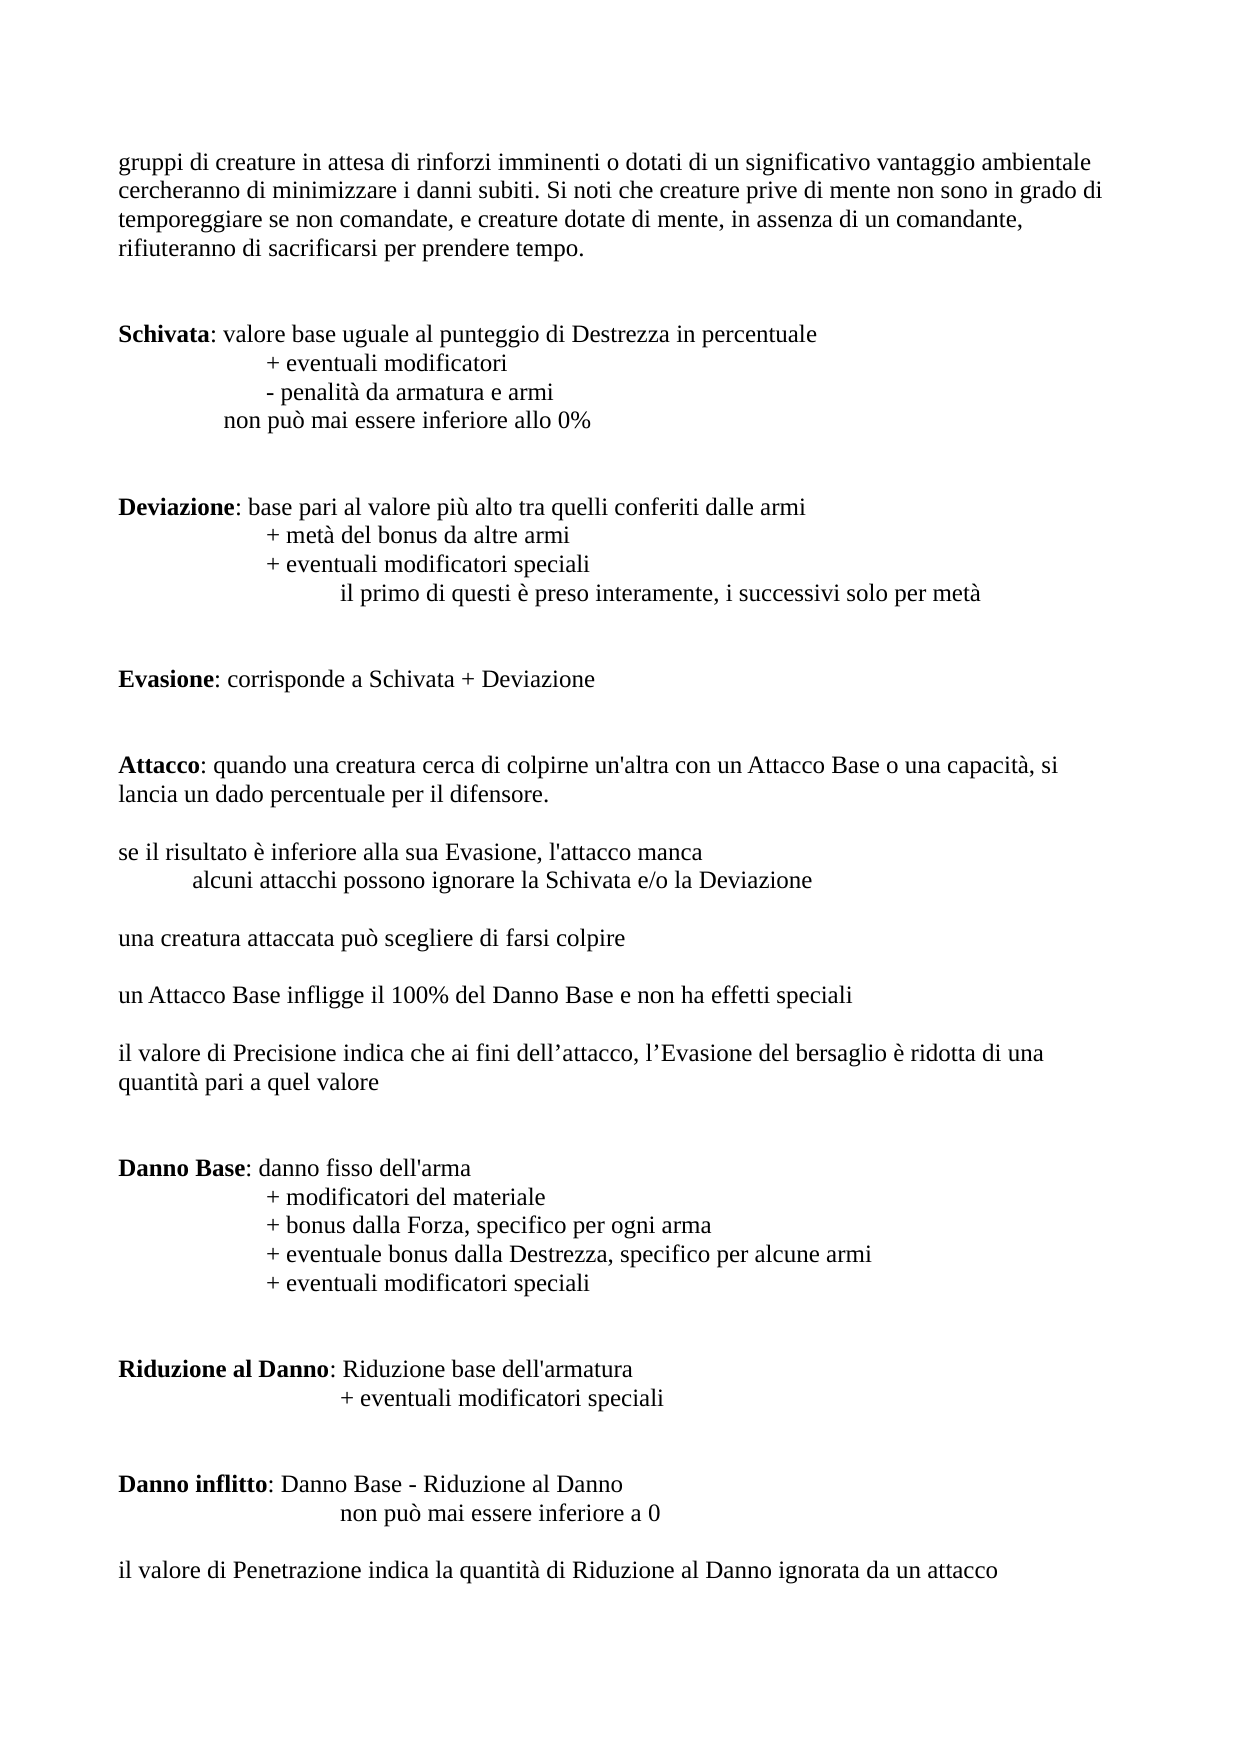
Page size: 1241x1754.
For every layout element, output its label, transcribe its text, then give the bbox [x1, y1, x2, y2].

text + metà del bonus da altre armi [118, 521, 1122, 549]
text Danno inflitto: Danno Base - Riduzione al Danno [118, 1469, 1122, 1498]
text il valore di Precisione indica che ai fini dell’attacco, l’Evasione del bersaglio è ridotta di una quantità pari a quel valore [118, 1038, 1122, 1096]
text + eventuali modificatori speciali [118, 1268, 1122, 1297]
text + modificatori del materiale [118, 1182, 1122, 1211]
text non può mai essere inferiore allo 0% [118, 406, 1122, 434]
text il valore di Penetrazione indica la quantità di Riduzione al Danno ignorata da un attacco [118, 1556, 1122, 1584]
text Danno Base: danno fisso dell'arma [118, 1153, 1122, 1182]
text se il risultato è inferiore alla sua Evasione, l'attacco manca [118, 837, 1122, 866]
text + eventuale bonus dalla Destrezza, specifico per alcune armi [118, 1239, 1122, 1268]
text il primo di questi è preso interamente, i successivi solo per metà [118, 578, 1122, 607]
text alcuni attacchi possono ignorare la Schivata e/o la Deviazione [118, 866, 1122, 894]
text un Attacco Base infligge il 100% del Danno Base e non ha effetti speciali [118, 981, 1122, 1009]
text Deviazione: base pari al valore più alto tra quelli conferiti dalle armi [118, 492, 1122, 521]
text Attacco: quando una creatura cerca di colpirne un'altra con un Attacco Base o una capacità, si lancia un dado percentuale per il difensore. [118, 751, 1122, 808]
text + eventuali modificatori [118, 348, 1122, 377]
text + bonus dalla Forza, specifico per ogni arma [118, 1211, 1122, 1239]
text una creatura attaccata può scegliere di farsi colpire [118, 923, 1122, 952]
text + eventuali modificatori speciali [118, 1383, 1122, 1412]
text + eventuali modificatori speciali [118, 549, 1122, 578]
text Evasione: corrisponde a Schivata + Deviazione [118, 664, 1122, 693]
text Riduzione al Danno: Riduzione base dell'armatura [118, 1354, 1122, 1383]
text Schivata: valore base uguale al punteggio di Destrezza in percentuale [118, 319, 1122, 348]
text - penalità da armatura e armi [118, 377, 1122, 406]
text gruppi di creature in attesa di rinforzi imminenti o dotati di un significativo vantaggio ambientale cercheranno di minimizzare i danni subiti. Si noti che creature prive di mente non sono in grado di temporeggiare se non comandate, e creature dotate di mente, in assenza di un comandante, rifiuteranno di sacrificarsi per prendere tempo. [118, 147, 1122, 262]
text non può mai essere inferiore a 0 [118, 1498, 1122, 1527]
